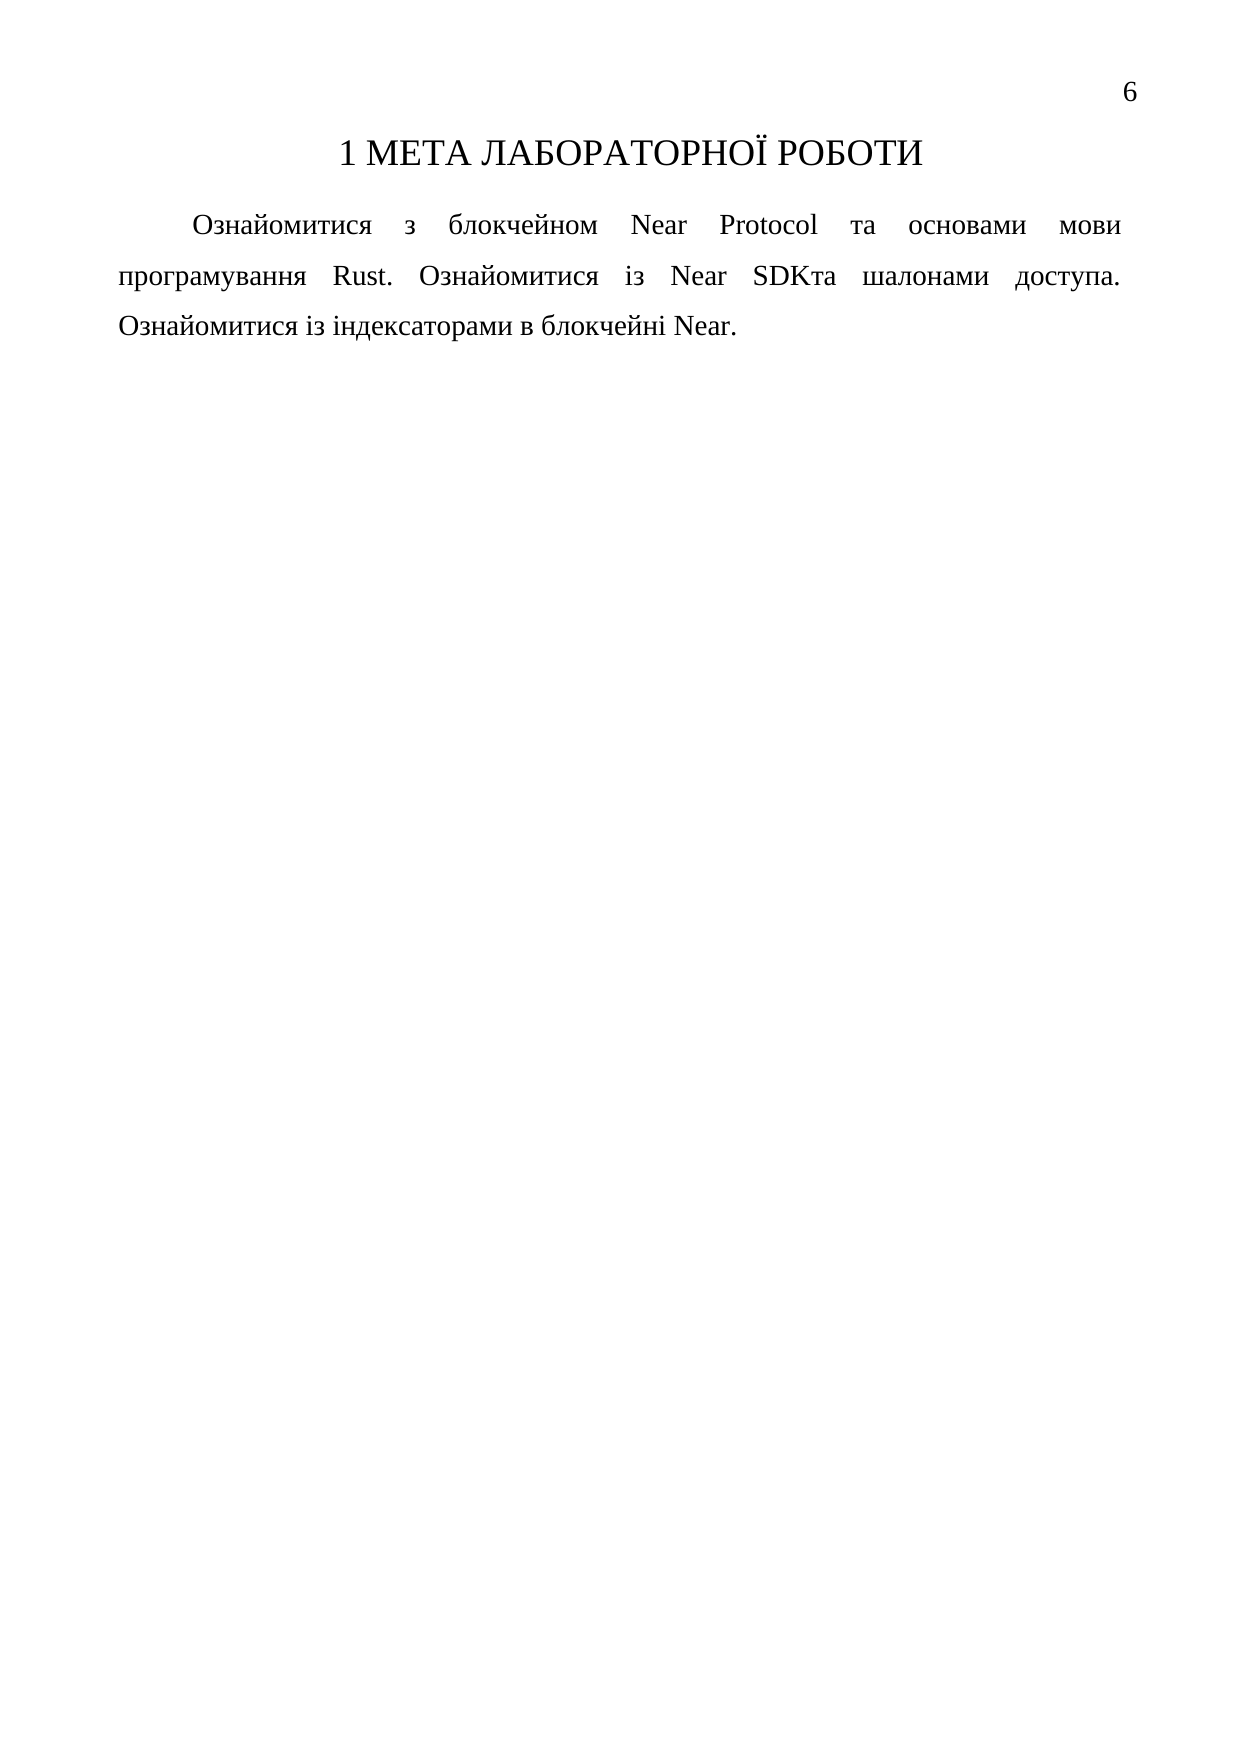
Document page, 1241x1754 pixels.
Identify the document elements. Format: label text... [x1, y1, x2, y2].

subtitle Мета лабораторної роботи [158, 130, 1104, 173]
text Ознайомитися з блокчейном Near Protocol та основами мови програмування Rust. Ознайомитися із Near SDKта шалонами доступа. Ознайомитися із індексаторами в блокчейні Near. [118, 207, 1122, 342]
